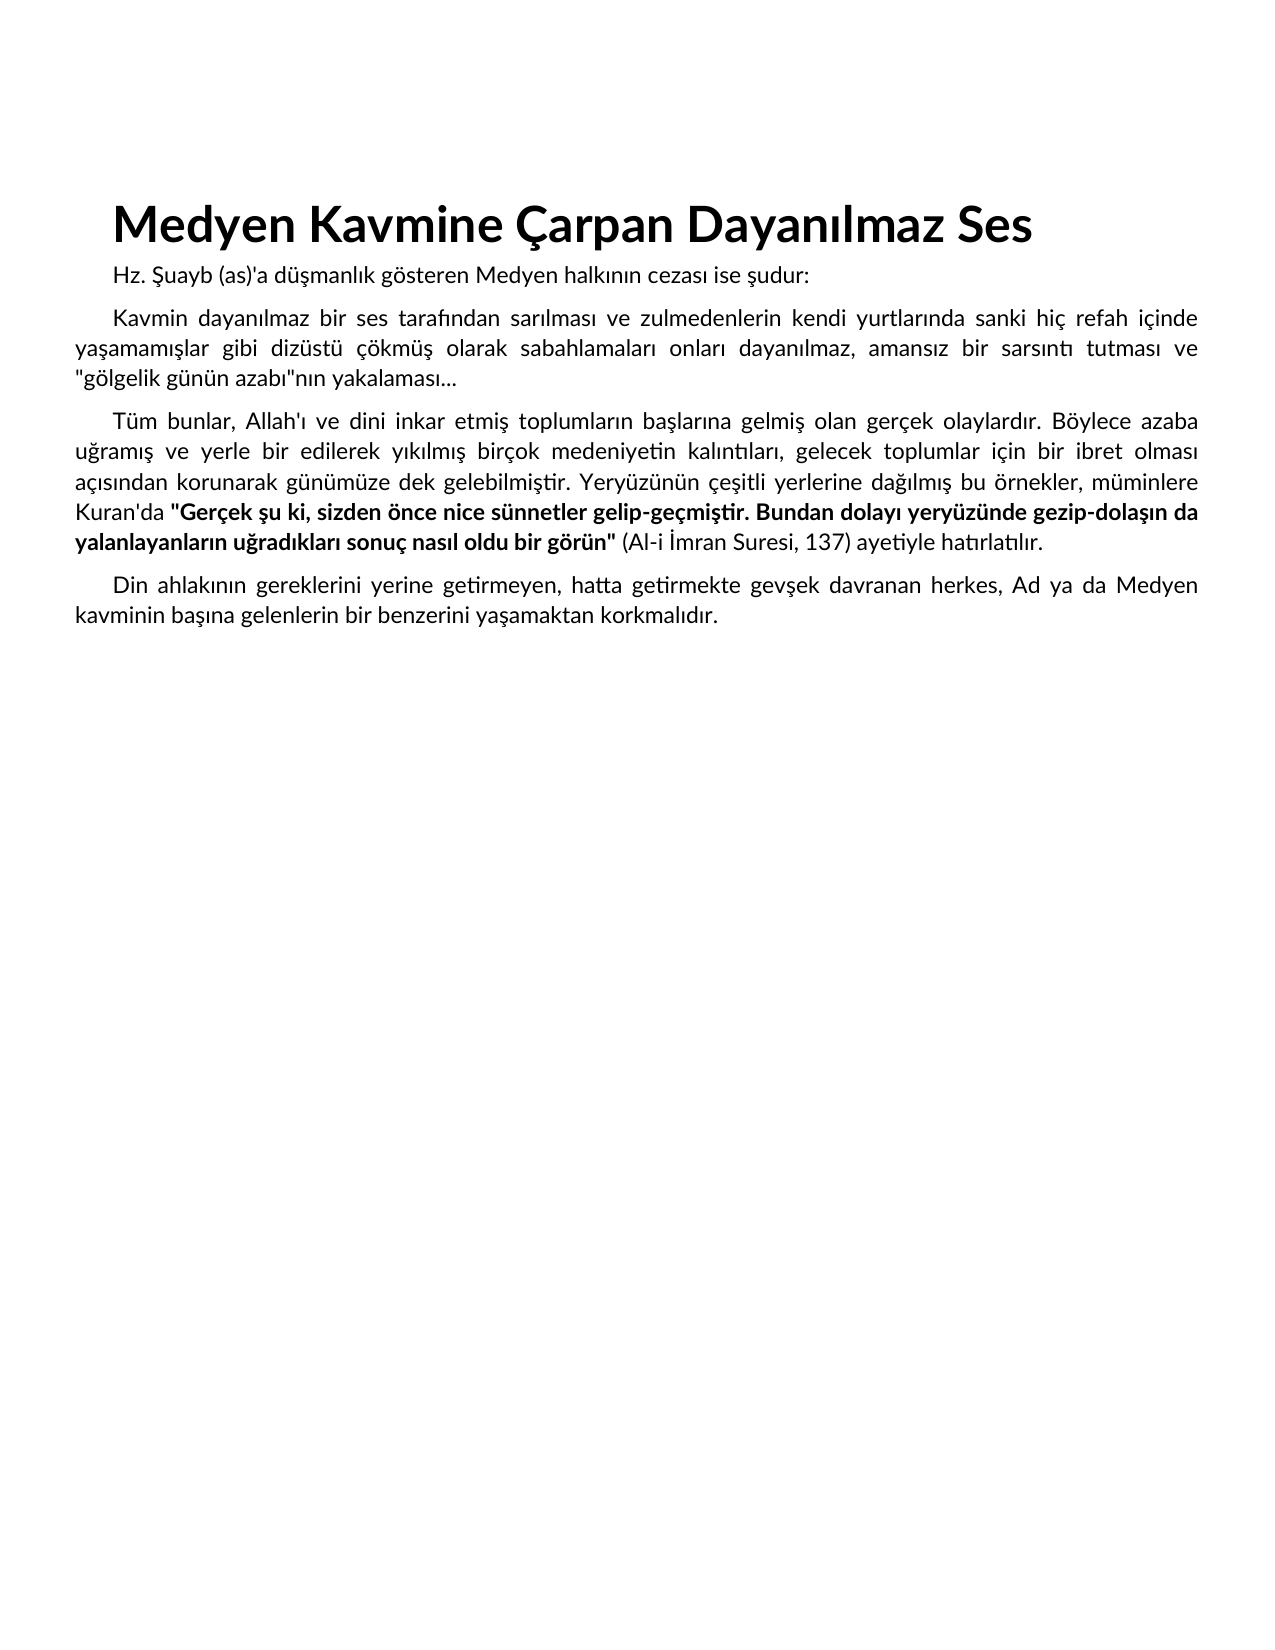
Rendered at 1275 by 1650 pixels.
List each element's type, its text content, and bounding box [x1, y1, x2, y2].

text Hz. Şuayb (as)'a düşmanlık gösteren Medyen halkının cezası ise şudur: [75, 261, 1200, 288]
subtitle Medyen Kavmine Çarpan Dayanılmaz Ses [112, 193, 1200, 253]
text Kavmin dayanılmaz bir ses tarafından sarılması ve zulmedenlerin kendi yurtlarında sanki hiç refah içinde yaşamamışlar gibi dizüstü çökmüş olarak sabahlamaları onları dayanılmaz, amansız bir sarsıntı tutması ve "gölgelik günün azabı"nın yakalaması... [75, 304, 1200, 392]
text Din ahlakının gereklerini yerine getirmeyen, hatta getirmekte gevşek davranan herkes, Ad ya da Medyen kavminin başına gelenlerin bir benzerini yaşamaktan korkmalıdır. [75, 570, 1200, 628]
text Tüm bunlar, Allah'ı ve dini inkar etmiş toplumların başlarına gelmiş olan gerçek olaylardır. Böylece azaba uğramış ve yerle bir edilerek yıkılmış birçok medeniyetin kalıntıları, gelecek toplumlar için bir ibret olması açısından korunarak günümüze dek gelebilmiştir. Yeryüzünün çeşitli yerlerine dağılmış bu örnekler, müminlere Kuran'da "Gerçek şu ki, sizden önce nice sünnetler gelip-geçmiştir. Bundan dolayı yeryüzünde gezip-dolaşın da yalanlayanların uğradıkları sonuç nasıl oldu bir görün" (Al-i İmran Suresi, 137) ayetiyle hatırlatılır. [75, 407, 1200, 555]
